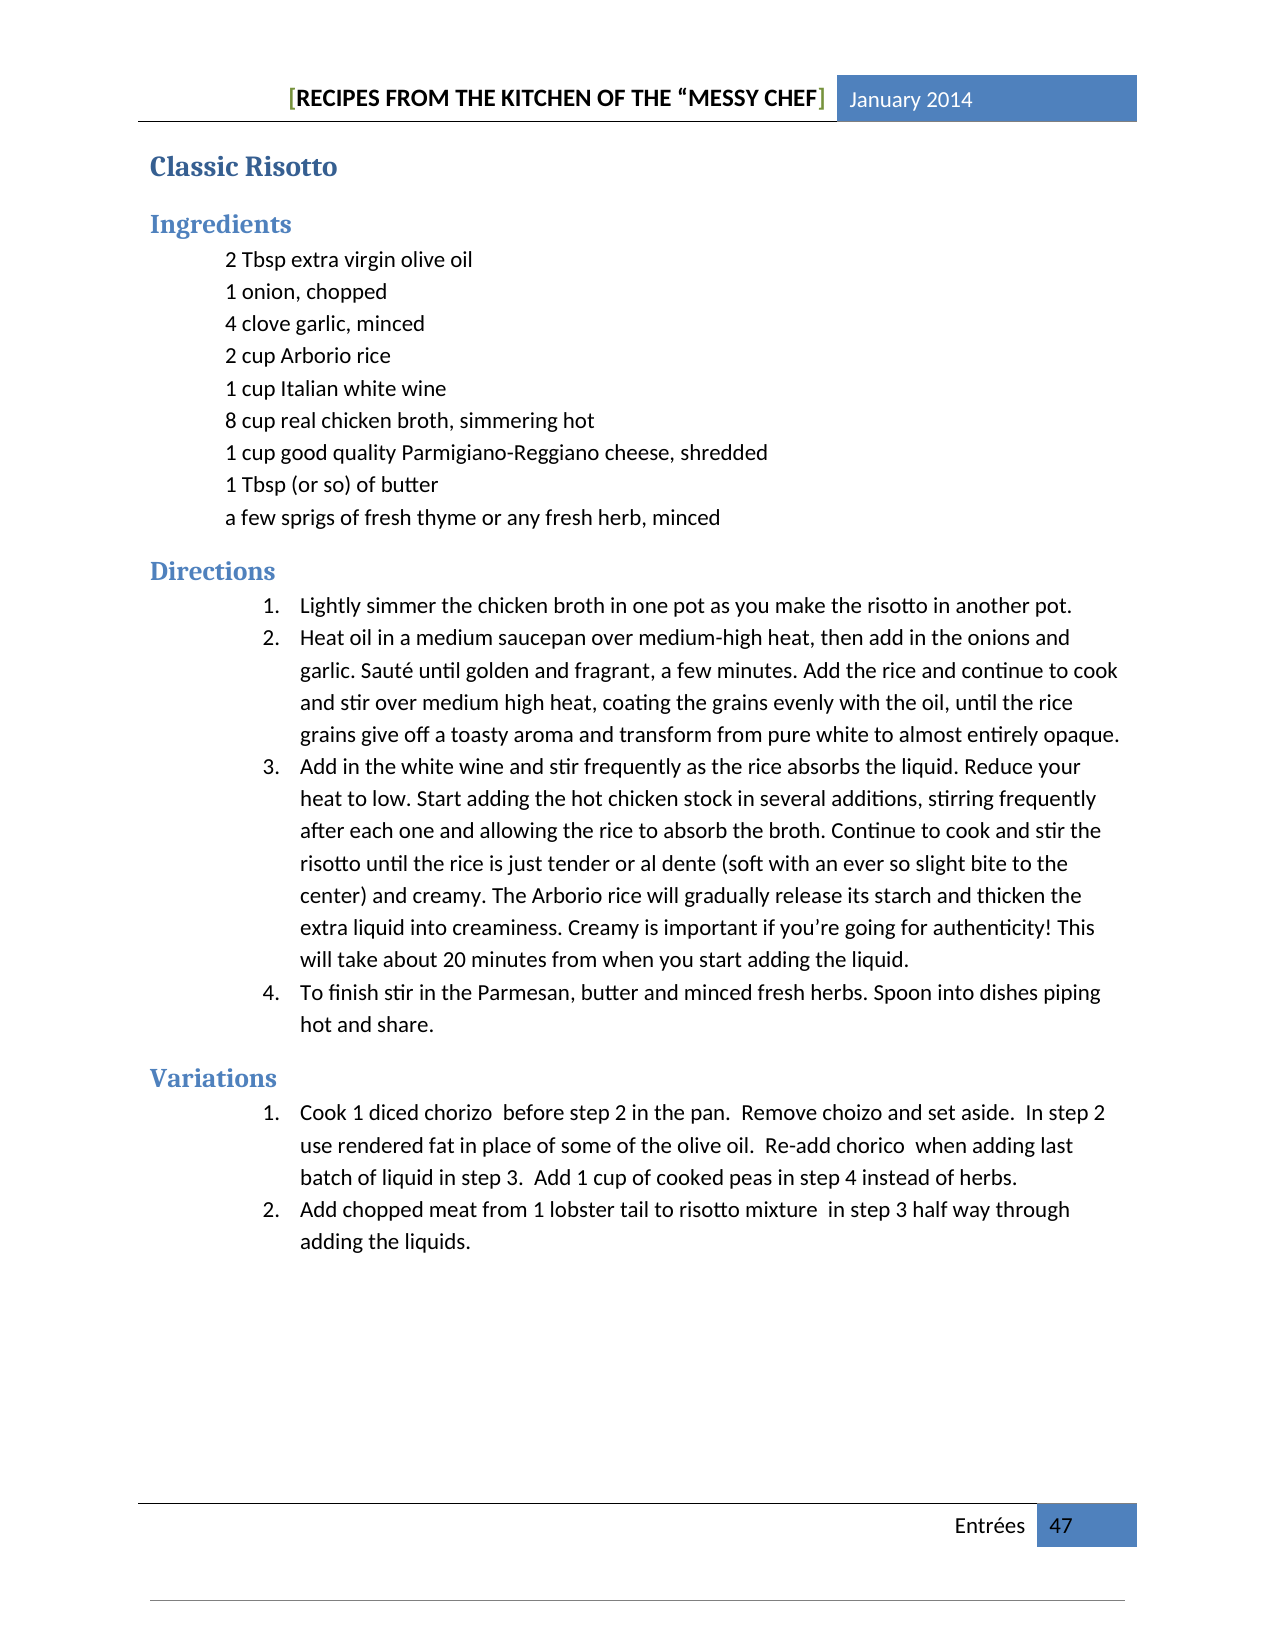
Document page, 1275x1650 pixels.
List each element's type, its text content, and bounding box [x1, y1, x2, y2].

subtitle Classic Risotto [150, 150, 1125, 183]
list 8 cup real chicken broth, simmering hot [225, 406, 1125, 434]
list 2 cup Arborio rice [225, 342, 1125, 370]
list Cook 1 diced chorizo before step 2 in the pan. Remove choizo and set aside. In step 2 use rendered fat in place of some of the olive oil. Re-add chorico when adding last batch of liquid in step 3. Add 1 cup of cooked peas in step 4 instead of herbs. [262, 1098, 1125, 1191]
list To finish stir in the Parmesan, butter and minced fresh herbs. Spoon into dishes piping hot and share. [262, 978, 1125, 1038]
list 1 cup Italian white wine [225, 374, 1125, 402]
subtitle Ingredients [150, 209, 1125, 241]
list 2 Tbsp extra virgin olive oil [225, 245, 1125, 273]
list Lightly simmer the chicken broth in one pot as you make the risotto in another pot. [262, 591, 1125, 619]
list 4 clove garlic, minced [225, 309, 1125, 337]
subtitle Variations [150, 1063, 1125, 1094]
list Heat oil in a medium saucepan over medium-high heat, then add in the onions and garlic. Sauté until golden and fragrant, a few minutes. Add the rice and continue to cook and stir over medium high heat, coating the grains evenly with the oil, until the rice grains give off a toasty aroma and transform from pure white to almost entirely opaque. [262, 623, 1125, 748]
list a few sprigs of fresh thyme or any fresh herb, minced [225, 503, 1125, 531]
list 1 cup good quality Parmigiano-Reggiano cheese, shredded [225, 438, 1125, 466]
list Add in the white wine and stir frequently as the rice absorbs the liquid. Reduce your heat to low. Start adding the hot chicken stock in several additions, stirring frequently after each one and allowing the rice to absorb the broth. Continue to cook and stir the risotto until the rice is just tender or al dente (soft with an ever so slight bite to the center) and creamy. The Arborio rice will gradually release its starch and thicken the extra liquid into creaminess. Creamy is important if you’re going for authenticity! This will take about 20 minutes from when you start adding the liquid. [262, 752, 1125, 973]
list Add chopped meat from 1 lobster tail to risotto mixture in step 3 half way through adding the liquids. [262, 1195, 1125, 1255]
subtitle Directions [150, 556, 1125, 587]
list 1 onion, chopped [225, 277, 1125, 305]
list 1 Tbsp (or so) of butter [225, 470, 1125, 498]
